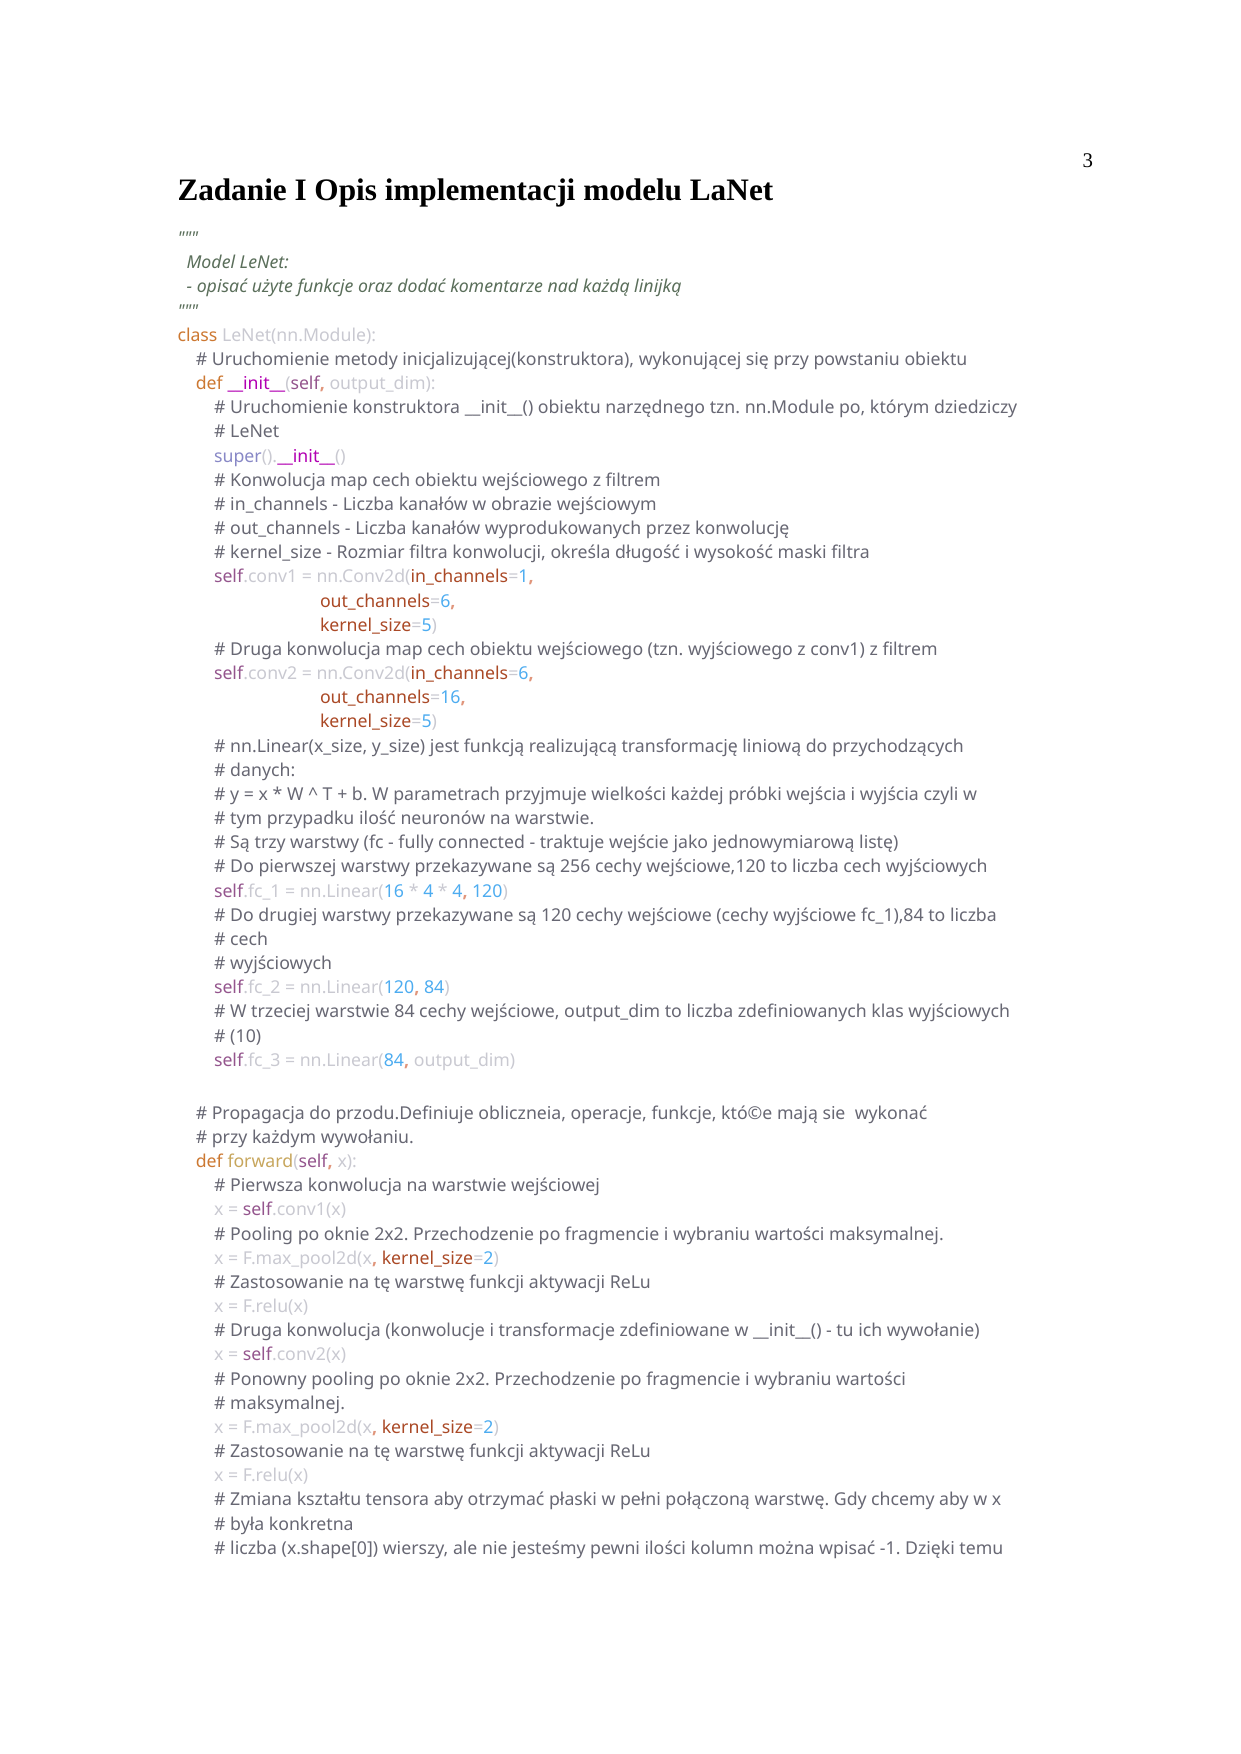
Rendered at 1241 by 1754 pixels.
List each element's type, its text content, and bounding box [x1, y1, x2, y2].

text # była konkretna # liczba (x.shape[0]) wierszy, ale nie jesteśmy pewni ilości kolumn można wpisać -1. Dzięki temu [177, 1511, 1093, 1559]
text """ Model LeNet: - opisać użyte funkcje oraz dodać komentarze nad każdą linijką """ class LeNet(nn.Module): # Uruchomienie metody inicjalizującej(konstruktora), wykonującej się przy powstaniu obiektu def __init__(self, output_dim): # Uruchomienie konstruktora __init__() obiektu narzędnego tzn. nn.Module po, którym dziedziczy [177, 226, 1093, 419]
text # maksymalnej. x = F.max_pool2d(x, kernel_size=2) # Zastosowanie na tę warstwę funkcji aktywacji ReLu x = F.relu(x) # Zmiana kształtu tensora aby otrzymać płaski w pełni połączoną warstwę. Gdy chcemy aby w x [177, 1390, 1093, 1511]
title Zadanie I Opis implementacji modelu LaNet [177, 172, 1093, 208]
text # (10) self.fc_3 = nn.Linear(84, output_dim) # Propagacja do przodu.Definiuje obliczneia, operacje, funkcje, któ©e mają sie wykonać # przy każdym wywołaniu. def forward(self, x): # Pierwsza konwolucja na warstwie wejściowej x = self.conv1(x) # Pooling po oknie 2x2. Przechodzenie po fragmencie i wybraniu wartości maksymalnej. x = F.max_pool2d(x, kernel_size=2) # Zastosowanie na tę warstwę funkcji aktywacji ReLu x = F.relu(x) # Druga konwolucja (konwolucje i transformacje zdefiniowane w __init__() - tu ich wywołanie) x = self.conv2(x) # Ponowny pooling po oknie 2x2. Przechodzenie po fragmencie i wybraniu wartości [177, 1023, 1093, 1390]
text # cech # wyjściowych self.fc_2 = nn.Linear(120, 84) # W trzeciej warstwie 84 cechy wejściowe, output_dim to liczba zdefiniowanych klas wyjściowych [177, 926, 1093, 1023]
text # tym przypadku ilość neuronów na warstwie. # Są trzy warstwy (fc - fully connected - traktuje wejście jako jednowymiarową listę) # Do pierwszej warstwy przekazywane są 256 cechy wejściowe,120 to liczba cech wyjściowych self.fc_1 = nn.Linear(16 * 4 * 4, 120) # Do drugiej warstwy przekazywane są 120 cechy wejściowe (cechy wyjściowe fc_1),84 to liczba [177, 806, 1093, 926]
text # danych: # y = x * W ^ T + b. W parametrach przyjmuje wielkości każdej próbki wejścia i wyjścia czyli w [177, 757, 1093, 806]
text # LeNet super().__init__() # Konwolucja map cech obiektu wejściowego z filtrem # in_channels - Liczba kanałów w obrazie wejściowym # out_channels - Liczba kanałów wyprodukowanych przez konwolucję # kernel_size - Rozmiar filtra konwolucji, określa długość i wysokość maski filtra self.conv1 = nn.Conv2d(in_channels=1, out_channels=6, kernel_size=5) # Druga konwolucja map cech obiektu wejściowego (tzn. wyjściowego z conv1) z filtrem self.conv2 = nn.Conv2d(in_channels=6, out_channels=16, kernel_size=5) # nn.Linear(x_size, y_size) jest funkcją realizującą transformację liniową do przychodzących [177, 419, 1093, 757]
